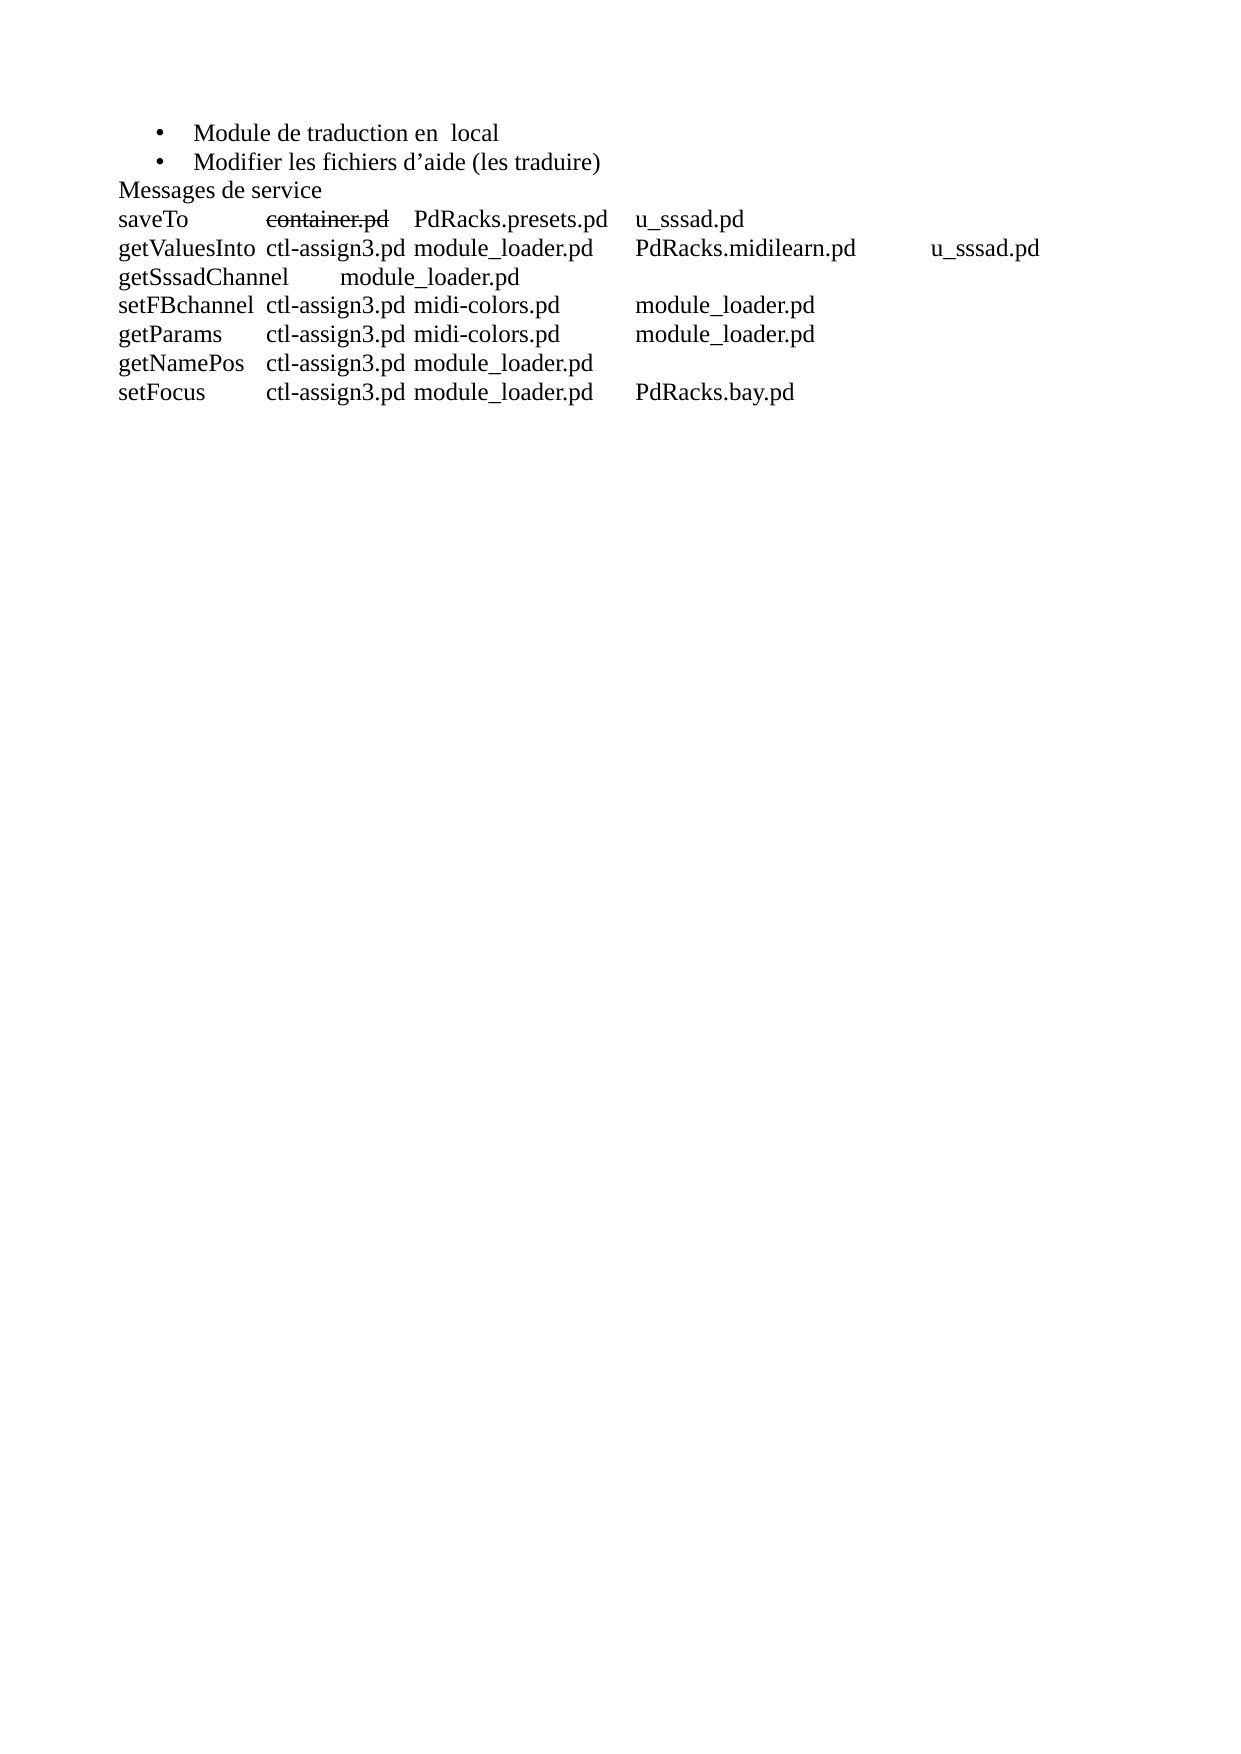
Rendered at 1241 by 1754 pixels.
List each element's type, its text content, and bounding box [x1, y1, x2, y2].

list Module de traduction en local [156, 118, 1122, 147]
list Modifier les fichiers d’aide (les traduire) [156, 147, 1122, 176]
text Messages de service [118, 176, 1122, 204]
text getParams ctl-assign3.pd midi-colors.pd module_loader.pd [118, 319, 1122, 348]
text getSssadChannel module_loader.pd [118, 262, 1122, 291]
text setFocus ctl-assign3.pd module_loader.pd PdRacks.bay.pd [118, 377, 1122, 406]
text saveTo container.pd PdRacks.presets.pd u_sssad.pd [118, 204, 1122, 233]
text setFBchannel ctl-assign3.pd midi-colors.pd module_loader.pd [118, 291, 1122, 319]
text getValuesInto ctl-assign3.pd module_loader.pd PdRacks.midilearn.pd u_sssad.pd [118, 233, 1122, 262]
text getNamePos ctl-assign3.pd module_loader.pd [118, 348, 1122, 377]
